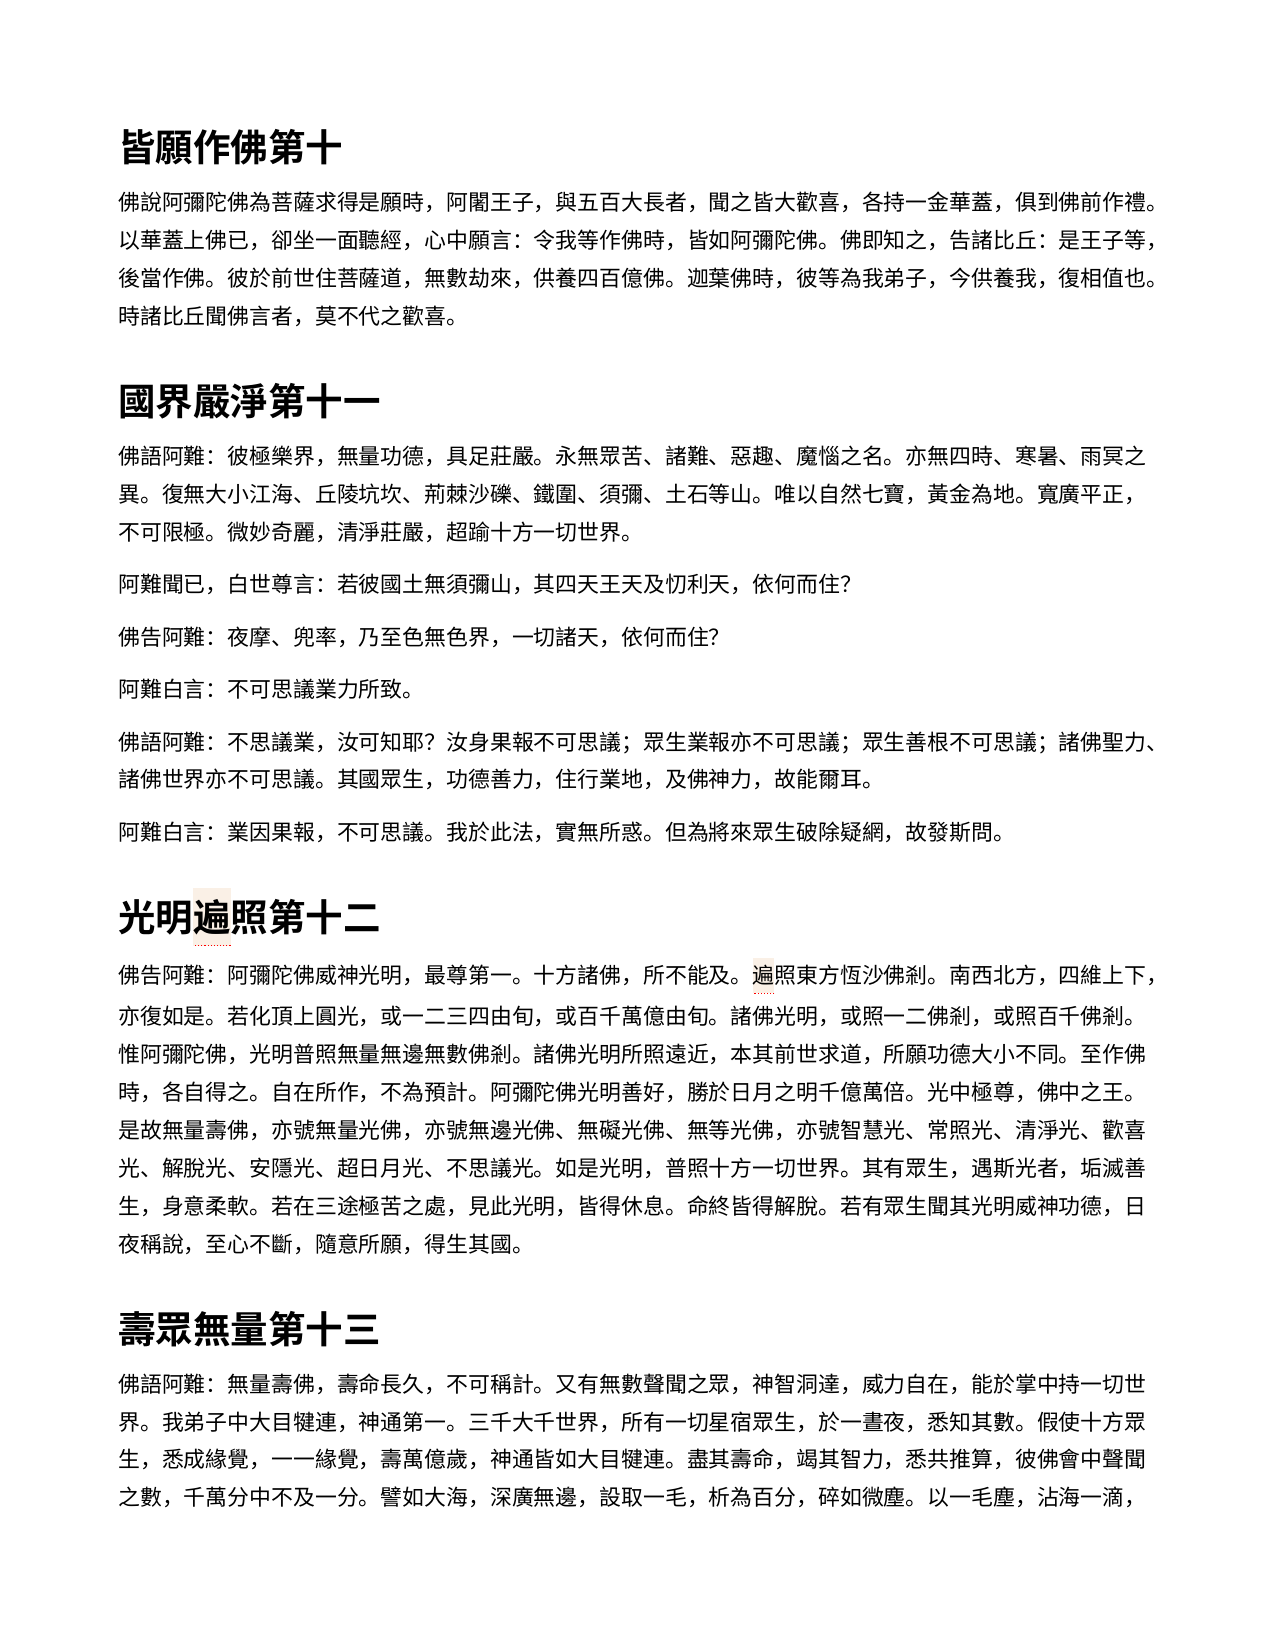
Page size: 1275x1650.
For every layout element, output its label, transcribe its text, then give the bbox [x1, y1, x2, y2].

subtitle 光明遍照第十二 [118, 888, 1157, 946]
subtitle 皆願作佛第十 [118, 118, 1157, 172]
text 佛告阿難：夜摩、兜率，乃至色無色界，一切諸天，依何而住？ [118, 619, 1157, 651]
text 阿難白言：不可思議業力所致。 [118, 672, 1157, 704]
subtitle 國界嚴淨第十一 [118, 372, 1157, 426]
text 佛語阿難：不思議業，汝可知耶？汝身果報不可思議；眾生業報亦不可思議；眾生善根不可思議；諸佛聖力、諸佛世界亦不可思議。其國眾生，功德善力，住行業地，及佛神力，故能爾耳。 [118, 724, 1157, 794]
text 阿難聞已，白世尊言：若彼國土無須彌山，其四天王天及忉利天，依何而住？ [118, 567, 1157, 599]
text 佛語阿難：彼極樂界，無量功德，具足莊嚴。永無眾苦、諸難、惡趣、魔惱之名。亦無四時、寒暑、雨冥之異。復無大小江海、丘陵坑坎、荊棘沙礫、鐵圍、須彌、土石等山。唯以自然七寶，黃金為地。寬廣平正，不可限極。微妙奇麗，清淨莊嚴，超踰十方一切世界。 [118, 439, 1157, 546]
text 阿難白言：業因果報，不可思議。我於此法，實無所惑。但為將來眾生破除疑網，故發斯問。 [118, 815, 1157, 847]
text 佛語阿難：無量壽佛，壽命長久，不可稱計。又有無數聲聞之眾，神智洞達，威力自在，能於掌中持一切世界。我弟子中大目犍連，神通第一。三千大千世界，所有一切星宿眾生，於一晝夜，悉知其數。假使十方眾生，悉成緣覺，一一緣覺，壽萬億歲，神通皆如大目犍連。盡其壽命，竭其智力，悉共推算，彼佛會中聲聞之數，千萬分中不及一分。譬如大海，深廣無邊，設取一毛，析為百分，碎如微塵。以一毛塵，沾海一滴，此毛塵水，比海孰多？阿難，彼目犍連等所知數者，如毛塵水，所未知者，如大海水。彼佛壽量，及諸菩薩、聲聞、天人壽量亦爾，非以算計譬喻之所能知。 [118, 1367, 1157, 1512]
subtitle 壽眾無量第十三 [118, 1300, 1157, 1354]
text 佛說阿彌陀佛為菩薩求得是願時，阿闍王子，與五百大長者，聞之皆大歡喜，各持一金華蓋，俱到佛前作禮。以華蓋上佛已，卻坐一面聽經，心中願言：令我等作佛時，皆如阿彌陀佛。佛即知之，告諸比丘：是王子等，後當作佛。彼於前世住菩薩道，無數劫來，供養四百億佛。迦葉佛時，彼等為我弟子，今供養我，復相值也。時諸比丘聞佛言者，莫不代之歡喜。 [118, 185, 1157, 330]
text 佛告阿難：阿彌陀佛威神光明，最尊第一。十方諸佛，所不能及。遍照東方恆沙佛剎。南西北方，四維上下，亦復如是。若化頂上圓光，或一二三四由旬，或百千萬億由旬。諸佛光明，或照一二佛剎，或照百千佛剎。惟阿彌陀佛，光明普照無量無邊無數佛剎。諸佛光明所照遠近，本其前世求道，所願功德大小不同。至作佛時，各自得之。自在所作，不為預計。阿彌陀佛光明善好，勝於日月之明千億萬倍。光中極尊，佛中之王。是故無量壽佛，亦號無量光佛，亦號無邊光佛、無礙光佛、無等光佛，亦號智慧光、常照光、清淨光、歡喜光、解脫光、安隱光、超日月光、不思議光。如是光明，普照十方一切世界。其有眾生，遇斯光者，垢滅善生，身意柔軟。若在三途極苦之處，見此光明，皆得休息。命終皆得解脫。若有眾生聞其光明威神功德，日夜稱說，至心不斷，隨意所願，得生其國。 [118, 958, 1157, 1258]
